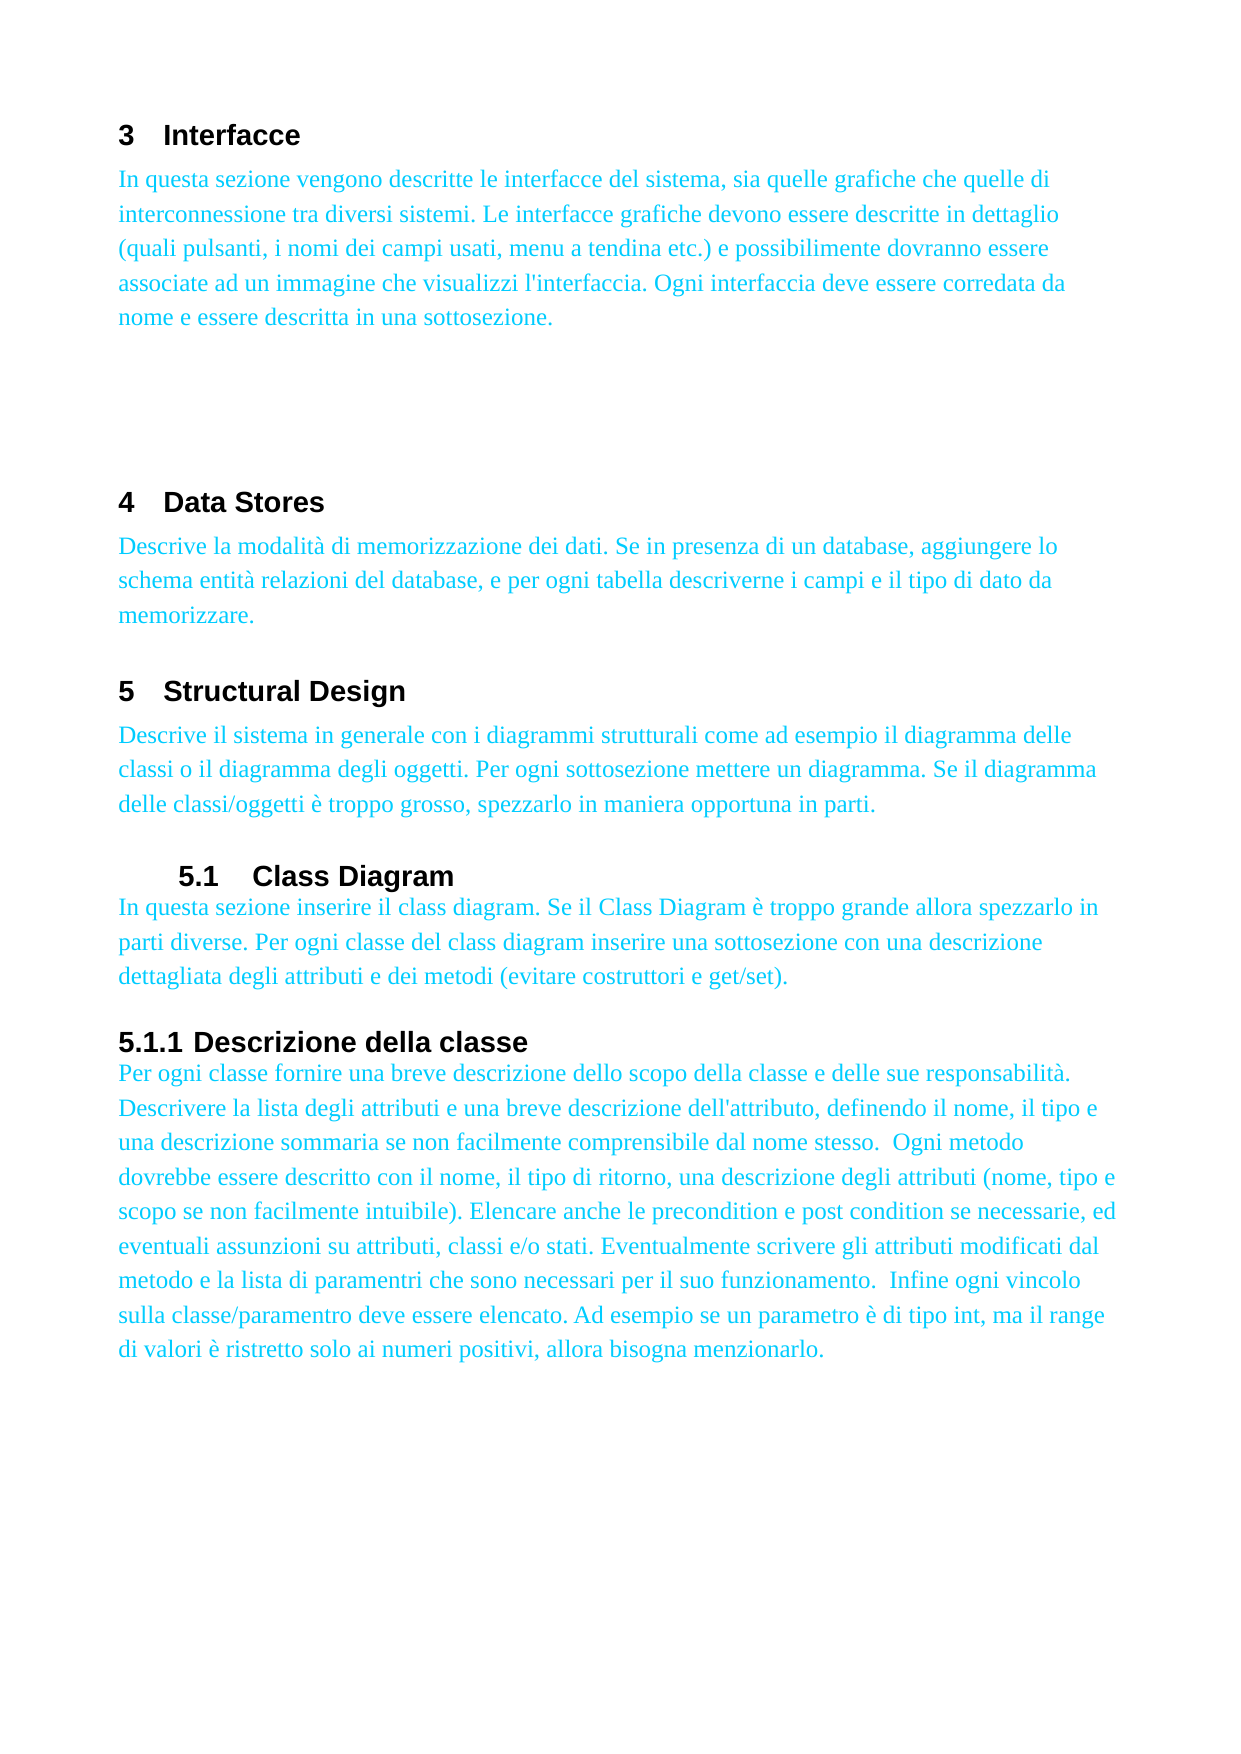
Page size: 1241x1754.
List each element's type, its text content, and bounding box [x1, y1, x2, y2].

text Descrive il sistema in generale con i diagrammi strutturali come ad esempio il diagramma delle classi o il diagramma degli oggetti. Per ogni sottosezione mettere un diagramma. Se il diagramma delle classi/oggetti è troppo grosso, spezzarlo in maniera opportuna in parti. [118, 720, 1122, 818]
subtitle Interfacce [118, 118, 1122, 152]
subtitle Class Diagram [178, 859, 1122, 892]
subtitle Structural Design [118, 674, 1122, 707]
subtitle Descrizione della classe [118, 1025, 1122, 1058]
text In questa sezione inserire il class diagram. Se il Class Diagram è troppo grande allora spezzarlo in parti diverse. Per ogni classe del class diagram inserire una sottosezione con una descrizione dettagliata degli attributi e dei metodi (evitare costruttori e get/set). [118, 892, 1122, 990]
text Per ogni classe fornire una breve descrizione dello scopo della classe e delle sue responsabilità. Descrivere la lista degli attributi e una breve descrizione dell'attributo, definendo il nome, il tipo e una descrizione sommaria se non facilmente comprensibile dal nome stesso. Ogni metodo dovrebbe essere descritto con il nome, il tipo di ritorno, una descrizione degli attributi (nome, tipo e scopo se non facilmente intuibile). Elencare anche le precondition e post condition se necessarie, ed eventuali assunzioni su attributi, classi e/o stati. Eventualmente scrivere gli attributi modificati dal metodo e la lista di paramentri che sono necessari per il suo funzionamento. Infine ogni vincolo sulla classe/paramentro deve essere elencato. Ad esempio se un parametro è di tipo int, ma il range di valori è ristretto solo ai numeri positivi, allora bisogna menzionarlo. [118, 1058, 1122, 1363]
text Descrive la modalità di memorizzazione dei dati. Se in presenza di un database, aggiungere lo schema entità relazioni del database, e per ogni tabella descriverne i campi e il tipo di dato da memorizzare. [118, 531, 1122, 629]
text In questa sezione vengono descritte le interfacce del sistema, sia quelle grafiche che quelle di interconnessione tra diversi sistemi. Le interfacce grafiche devono essere descritte in dettaglio (quali pulsanti, i nomi dei campi usati, menu a tendina etc.) e possibilimente dovranno essere associate ad un immagine che visualizzi l'interfaccia. Ogni interfaccia deve essere corredata da nome e essere descritta in una sottosezione. [118, 164, 1122, 331]
subtitle Data Stores [118, 485, 1122, 518]
